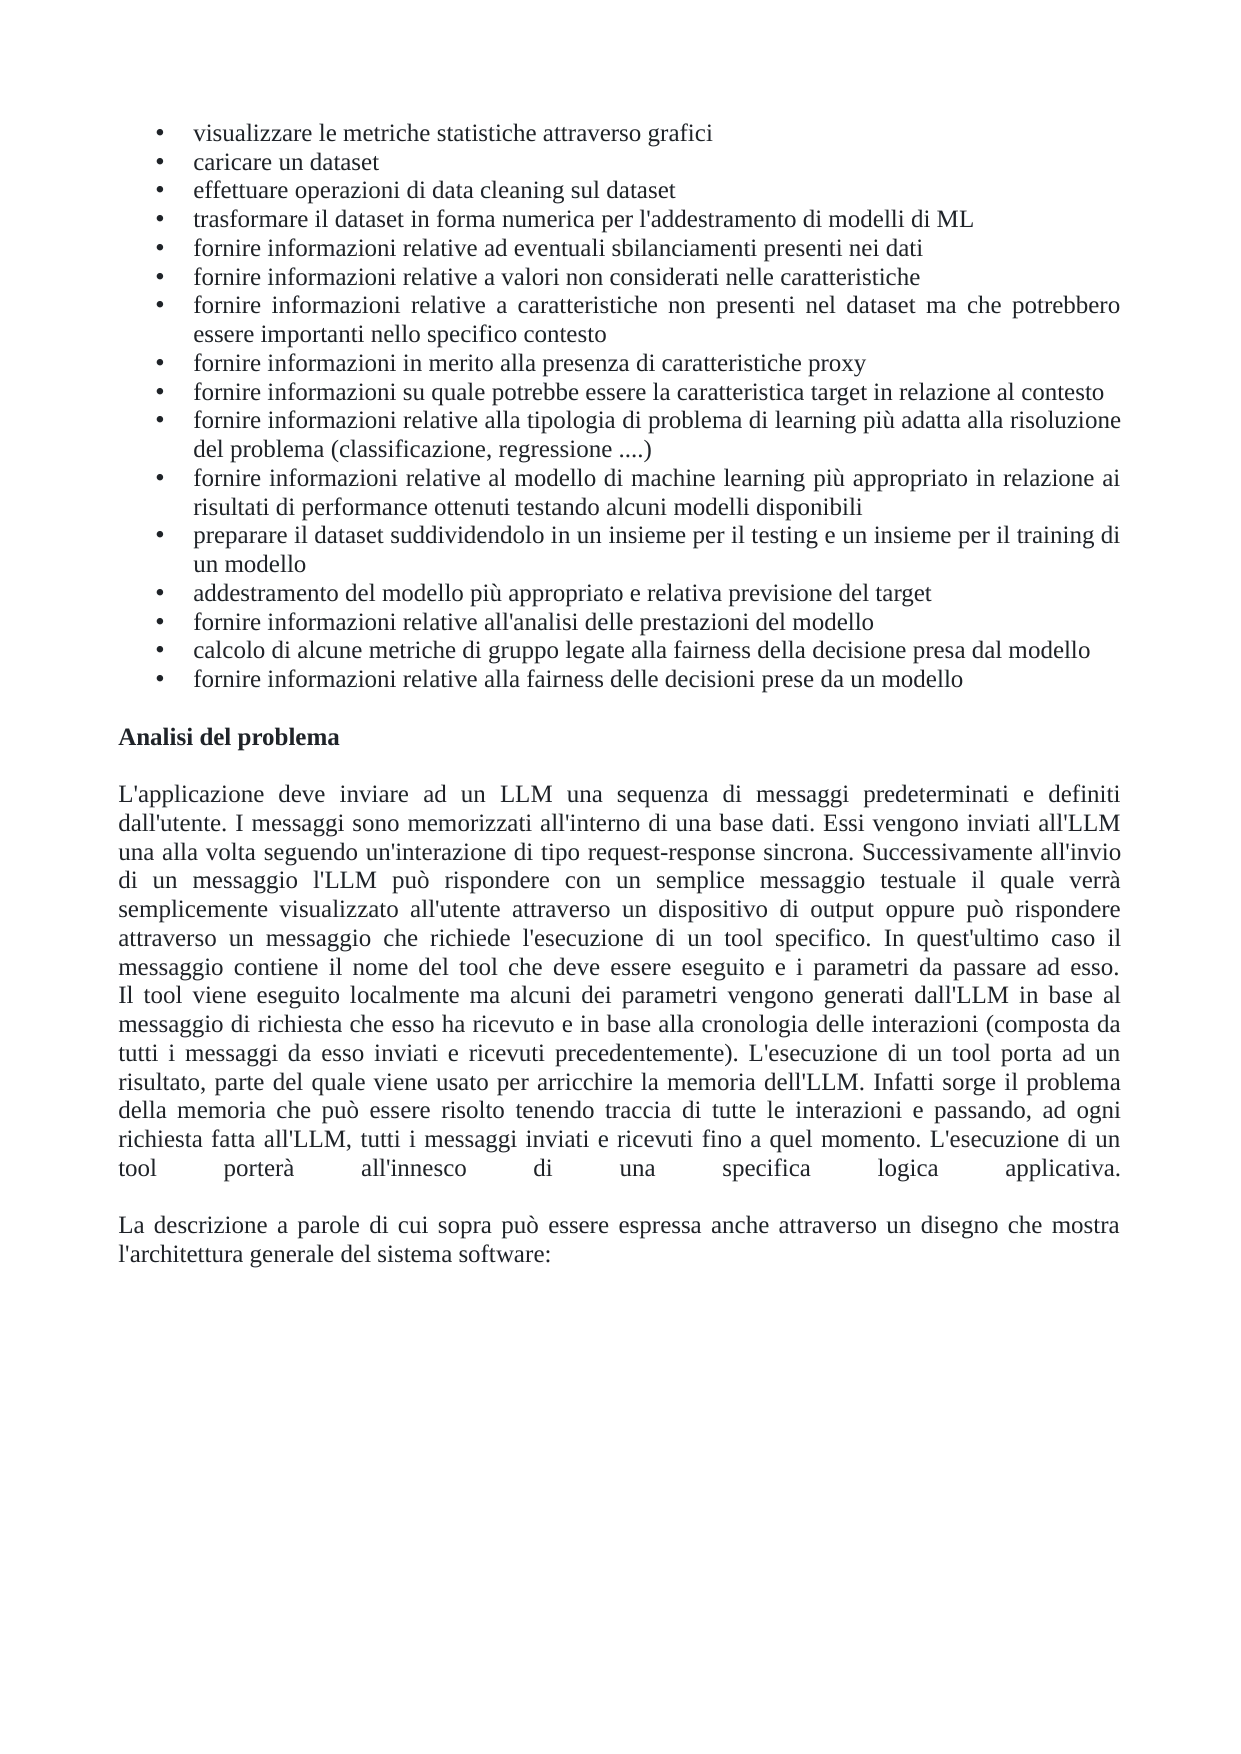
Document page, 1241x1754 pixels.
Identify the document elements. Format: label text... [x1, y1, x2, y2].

list fornire informazioni su quale potrebbe essere la caratteristica target in relazione al contesto [156, 377, 1122, 406]
list trasformare il dataset in forma numerica per l'addestramento di modelli di ML [156, 204, 1122, 233]
text L'applicazione deve inviare ad un LLM una sequenza di messaggi predeterminati e definiti dall'utente. I messaggi sono memorizzati all'interno di una base dati. Essi vengono inviati all'LLM una alla volta seguendo un'interazione di tipo request-response sincrona. Successivamente all'invio di un messaggio l'LLM può rispondere con un semplice messaggio testuale il quale verrà semplicemente visualizzato all'utente attraverso un dispositivo di output oppure può rispondere attraverso un messaggio che richiede l'esecuzione di un tool specifico. In quest'ultimo caso il messaggio contiene il nome del tool che deve essere eseguito e i parametri da passare ad esso. Il tool viene eseguito localmente ma alcuni dei parametri vengono generati dall'LLM in base al messaggio di richiesta che esso ha ricevuto e in base alla cronologia delle interazioni (composta da tutti i messaggi da esso inviati e ricevuti precedentemente). L'esecuzione di un tool porta ad un risultato, parte del quale viene usato per arricchire la memoria dell'LLM. Infatti sorge il problema della memoria che può essere risolto tenendo traccia di tutte le interazioni e passando, ad ogni richiesta fatta all'LLM, tutti i messaggi inviati e ricevuti fino a quel momento. L'esecuzione di un tool porterà all'innesco di una specifica logica applicativa. [118, 779, 1122, 1211]
list preparare il dataset suddividendolo in un insieme per il testing e un insieme per il training di un modello [156, 521, 1122, 578]
list addestramento del modello più appropriato e relativa previsione del target [156, 578, 1122, 607]
list fornire informazioni relative all'analisi delle prestazioni del modello [156, 607, 1122, 636]
list fornire informazioni relative al modello di machine learning più appropriato in relazione ai risultati di performance ottenuti testando alcuni modelli disponibili [156, 463, 1122, 521]
subtitle Analisi del problema [118, 722, 1122, 751]
list fornire informazioni relative alla tipologia di problema di learning più adatta alla risoluzione del problema (classificazione, regressione ....) [156, 406, 1122, 463]
list fornire informazioni in merito alla presenza di caratteristiche proxy [156, 348, 1122, 377]
list effettuare operazioni di data cleaning sul dataset [156, 176, 1122, 204]
list fornire informazioni relative a caratteristiche non presenti nel dataset ma che potrebbero essere importanti nello specifico contesto [156, 291, 1122, 348]
list fornire informazioni relative alla fairness delle decisioni prese da un modello [156, 664, 1122, 693]
list visualizzare le metriche statistiche attraverso grafici [156, 118, 1122, 147]
list calcolo di alcune metriche di gruppo legate alla fairness della decisione presa dal modello [156, 636, 1122, 664]
list caricare un dataset [156, 147, 1122, 176]
list fornire informazioni relative a valori non considerati nelle caratteristiche [156, 262, 1122, 291]
text La descrizione a parole di cui sopra può essere espressa anche attraverso un disegno che mostra l'architettura generale del sistema software: [118, 1211, 1122, 1268]
list fornire informazioni relative ad eventuali sbilanciamenti presenti nei dati [156, 233, 1122, 262]
